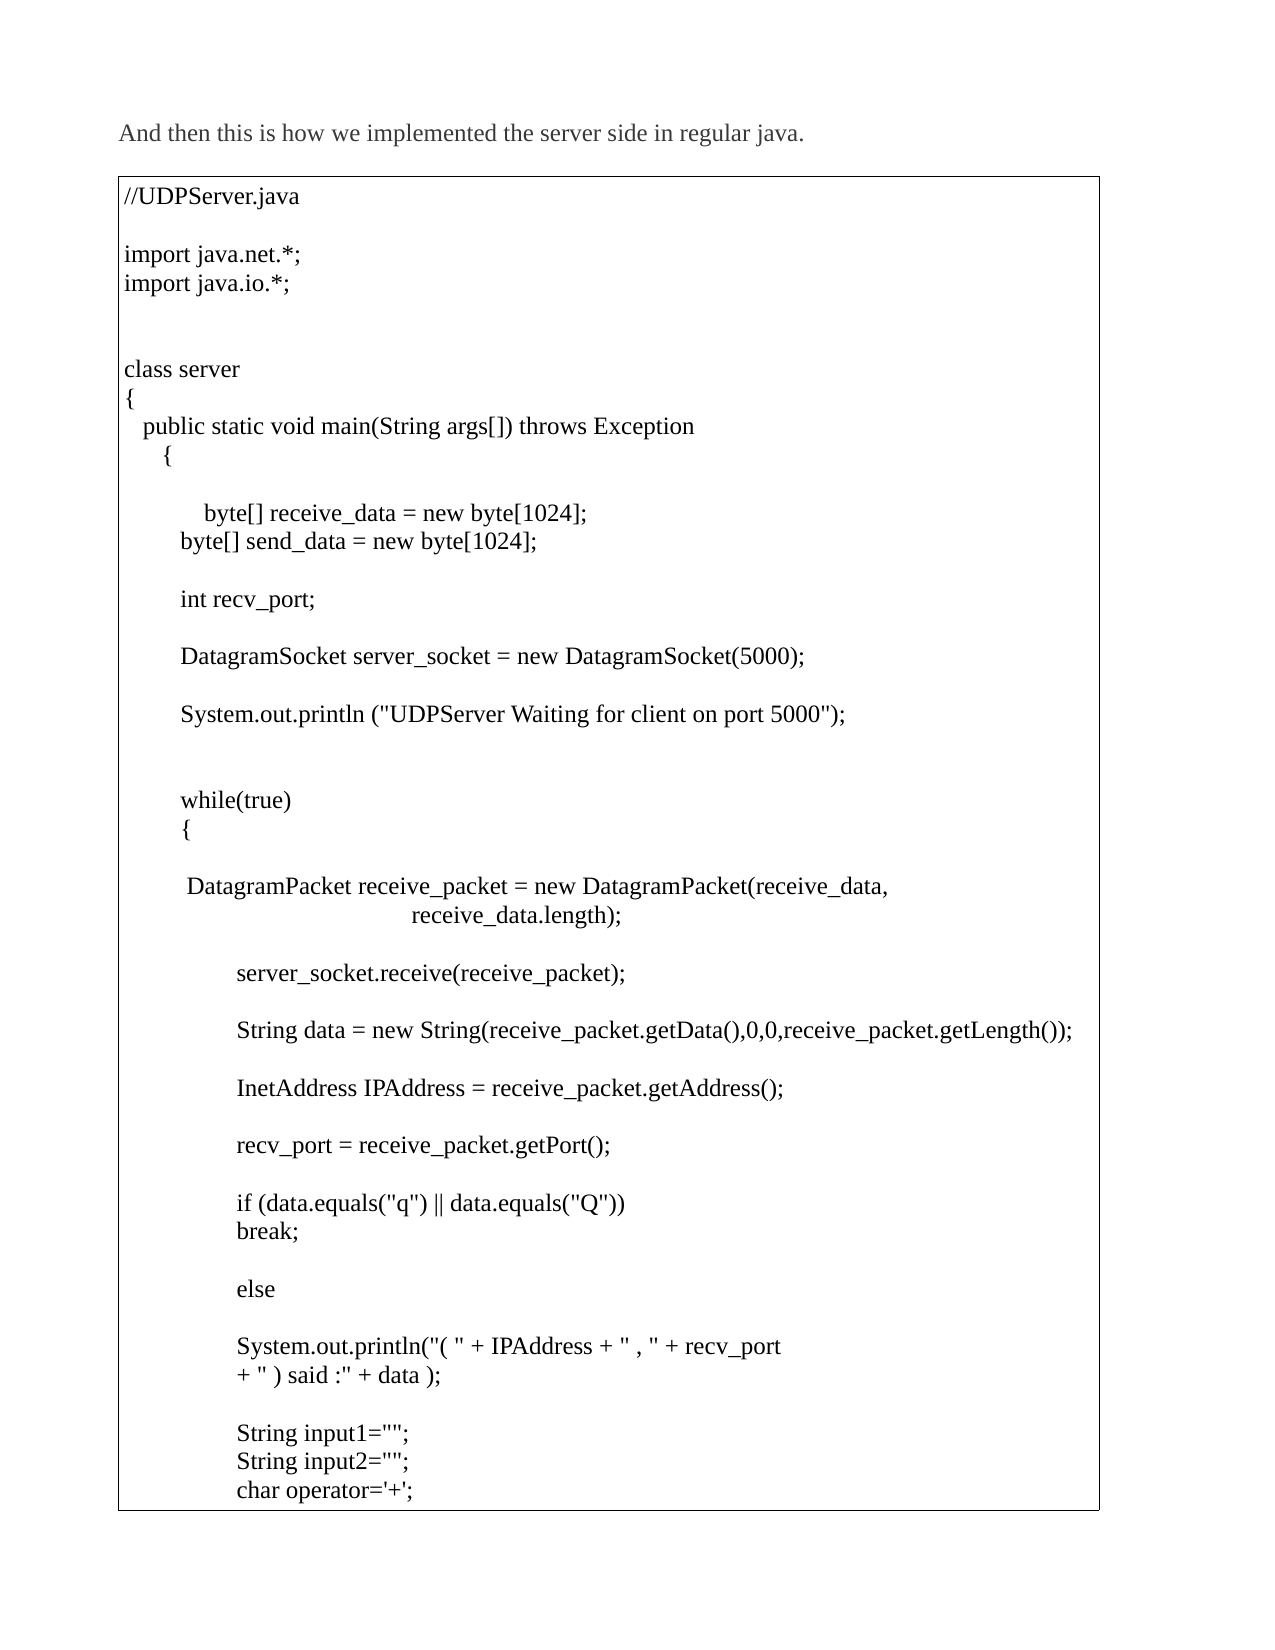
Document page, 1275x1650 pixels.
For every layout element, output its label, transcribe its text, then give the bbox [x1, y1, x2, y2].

table_header //UDPServer.java import java.net.*; import java.io.*; class server { public static void main(String args[]) throws Exception { byte[] receive_data = new byte[1024]; byte[] send_data = new byte[1024]; int recv_port; DatagramSocket server_socket = new DatagramSocket(5000); System.out.println ("UDPServer Waiting for client on port 5000"); while(true) { DatagramPacket receive_packet = new DatagramPacket(receive_data, receive_data.length); server_socket.receive(receive_packet); String data = new String(receive_packet.getData(),0,0,receive_packet.getLength()); InetAddress IPAddress = receive_packet.getAddress(); recv_port = receive_packet.getPort(); if (data.equals("q") || data.equals("Q")) break; else System.out.println("( " + IPAddress + " , " + recv_port + " ) said :" + data ); String input1=""; String input2=""; char operator='+'; [119, 177, 1099, 1510]
text And then this is how we implemented the server side in regular java. [118, 118, 1157, 147]
